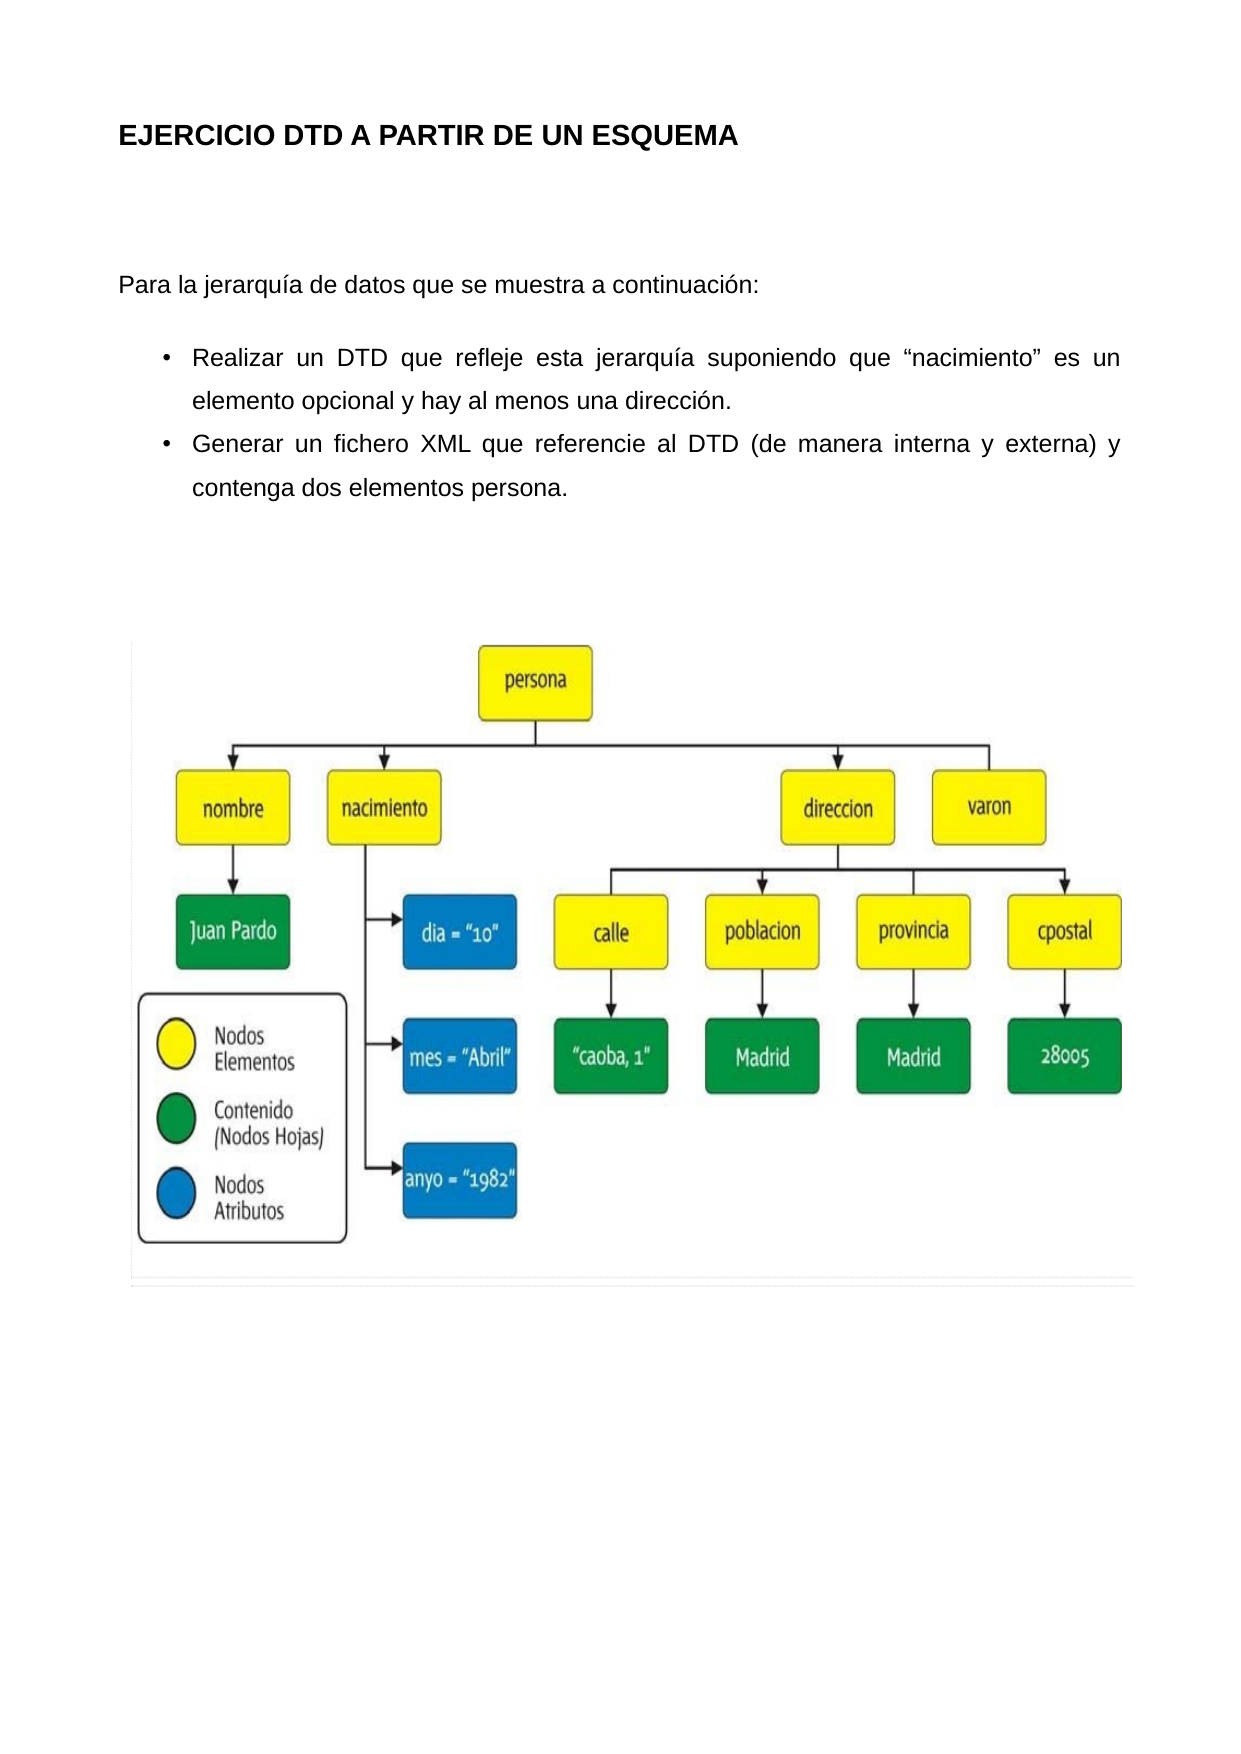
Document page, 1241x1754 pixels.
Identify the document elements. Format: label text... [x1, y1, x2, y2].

picture [130, 641, 1135, 1287]
list Realizar un DTD que refleje esta jerarquía suponiendo que “nacimiento” es un elemento opcional y hay al menos una dirección. [162, 343, 1122, 415]
text EJERCICIO DTD A PARTIR DE UN ESQUEMA [118, 118, 1122, 152]
text Para la jerarquía de datos que se muestra a continuación: [118, 271, 1122, 299]
list Generar un fichero XML que referencie al DTD (de manera interna y externa) y contenga dos elementos persona. [162, 429, 1122, 501]
